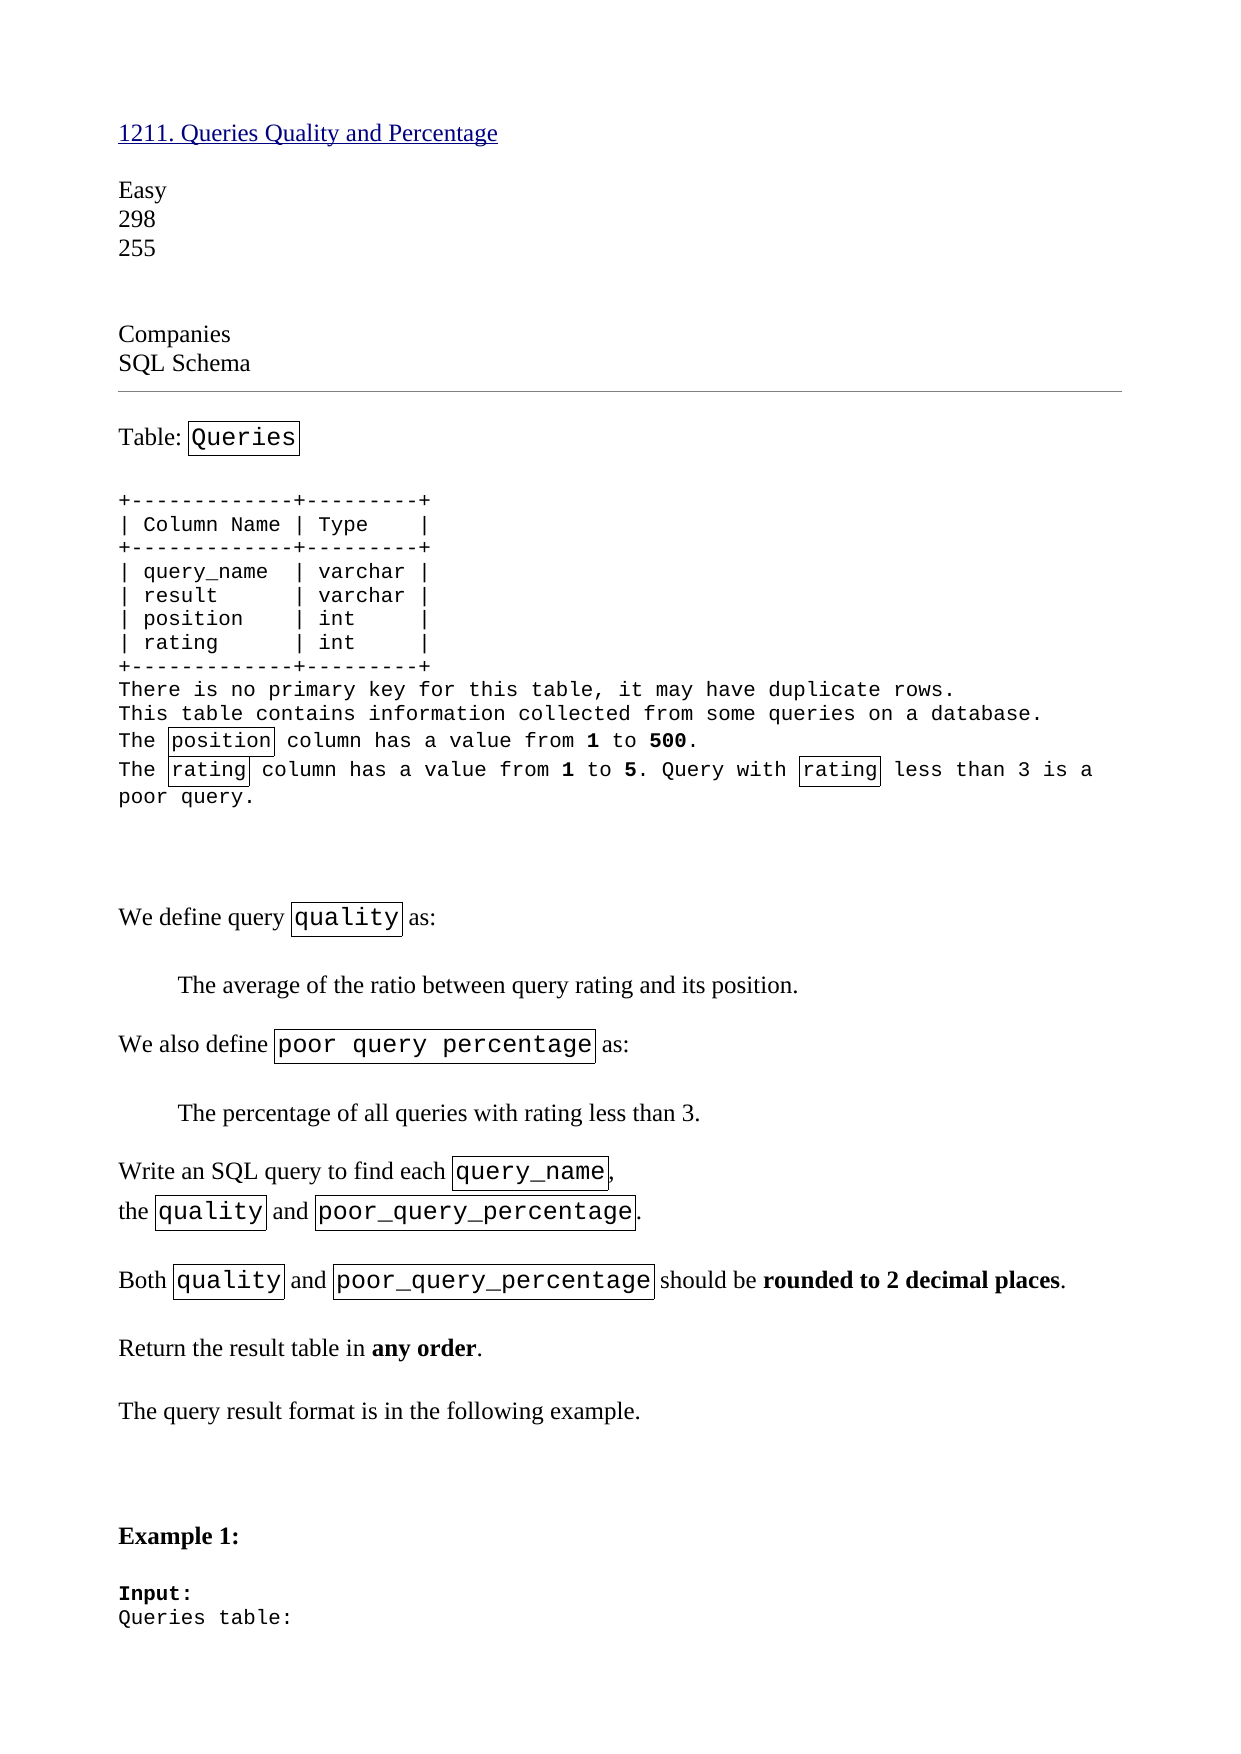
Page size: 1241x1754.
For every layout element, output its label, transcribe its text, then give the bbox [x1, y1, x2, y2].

text Queries table: [118, 1607, 1122, 1631]
text +-------------+---------+ [118, 656, 1122, 679]
text should be rounded to 2 decimal places. [655, 1264, 1122, 1299]
text The average of the ratio between query rating and its position. [177, 971, 1063, 999]
text quality [174, 1265, 284, 1299]
text position [169, 728, 274, 756]
text column has a value from 1 to 500. [275, 727, 1122, 756]
text | position | int | [118, 608, 1122, 632]
text 255 [118, 233, 1122, 262]
text The query result format is in the following example. [118, 1396, 1122, 1424]
text The percentage of all queries with rating less than 3. [177, 1098, 1063, 1126]
text Input: [118, 1583, 1122, 1607]
text | result | varchar | [118, 585, 1122, 608]
text There is no primary key for this table, it may have duplicate rows. [118, 679, 1122, 703]
text | rating | int | [118, 632, 1122, 656]
text +-------------+---------+ [118, 537, 1122, 561]
text and [285, 1264, 333, 1299]
text | Column Name | Type | [118, 514, 1122, 537]
text 1211. Queries Quality and Percentage [118, 118, 1122, 147]
text SQL Schema [118, 348, 1122, 377]
text 298 [118, 204, 1122, 233]
text Both [118, 1264, 173, 1299]
text Companies [118, 319, 1122, 348]
text The rating column has a value from 1 to 5. Query with rating less than 3 is a poor query. [118, 756, 1122, 809]
text | query_name | varchar | [118, 561, 1122, 585]
text Queries [189, 422, 299, 455]
text Write an SQL query to find each query_name, the quality and poor_query_percentage. [118, 1156, 1122, 1230]
text We define query [118, 902, 291, 936]
text +-------------+---------+ [118, 490, 1122, 514]
text This table contains information collected from some queries on a database. [118, 703, 1122, 727]
text Easy [118, 176, 1122, 204]
text Table: [118, 421, 188, 456]
text Example 1: [118, 1521, 1122, 1549]
text poor query percentage [275, 1030, 595, 1063]
text as: [596, 1029, 1122, 1063]
text Return the result table in any order. [118, 1333, 1122, 1362]
text We also define [118, 1029, 274, 1063]
text [300, 421, 1122, 456]
text poor_query_percentage [334, 1265, 654, 1299]
text quality [292, 903, 402, 936]
text as: [403, 902, 1122, 936]
text The [118, 727, 168, 756]
